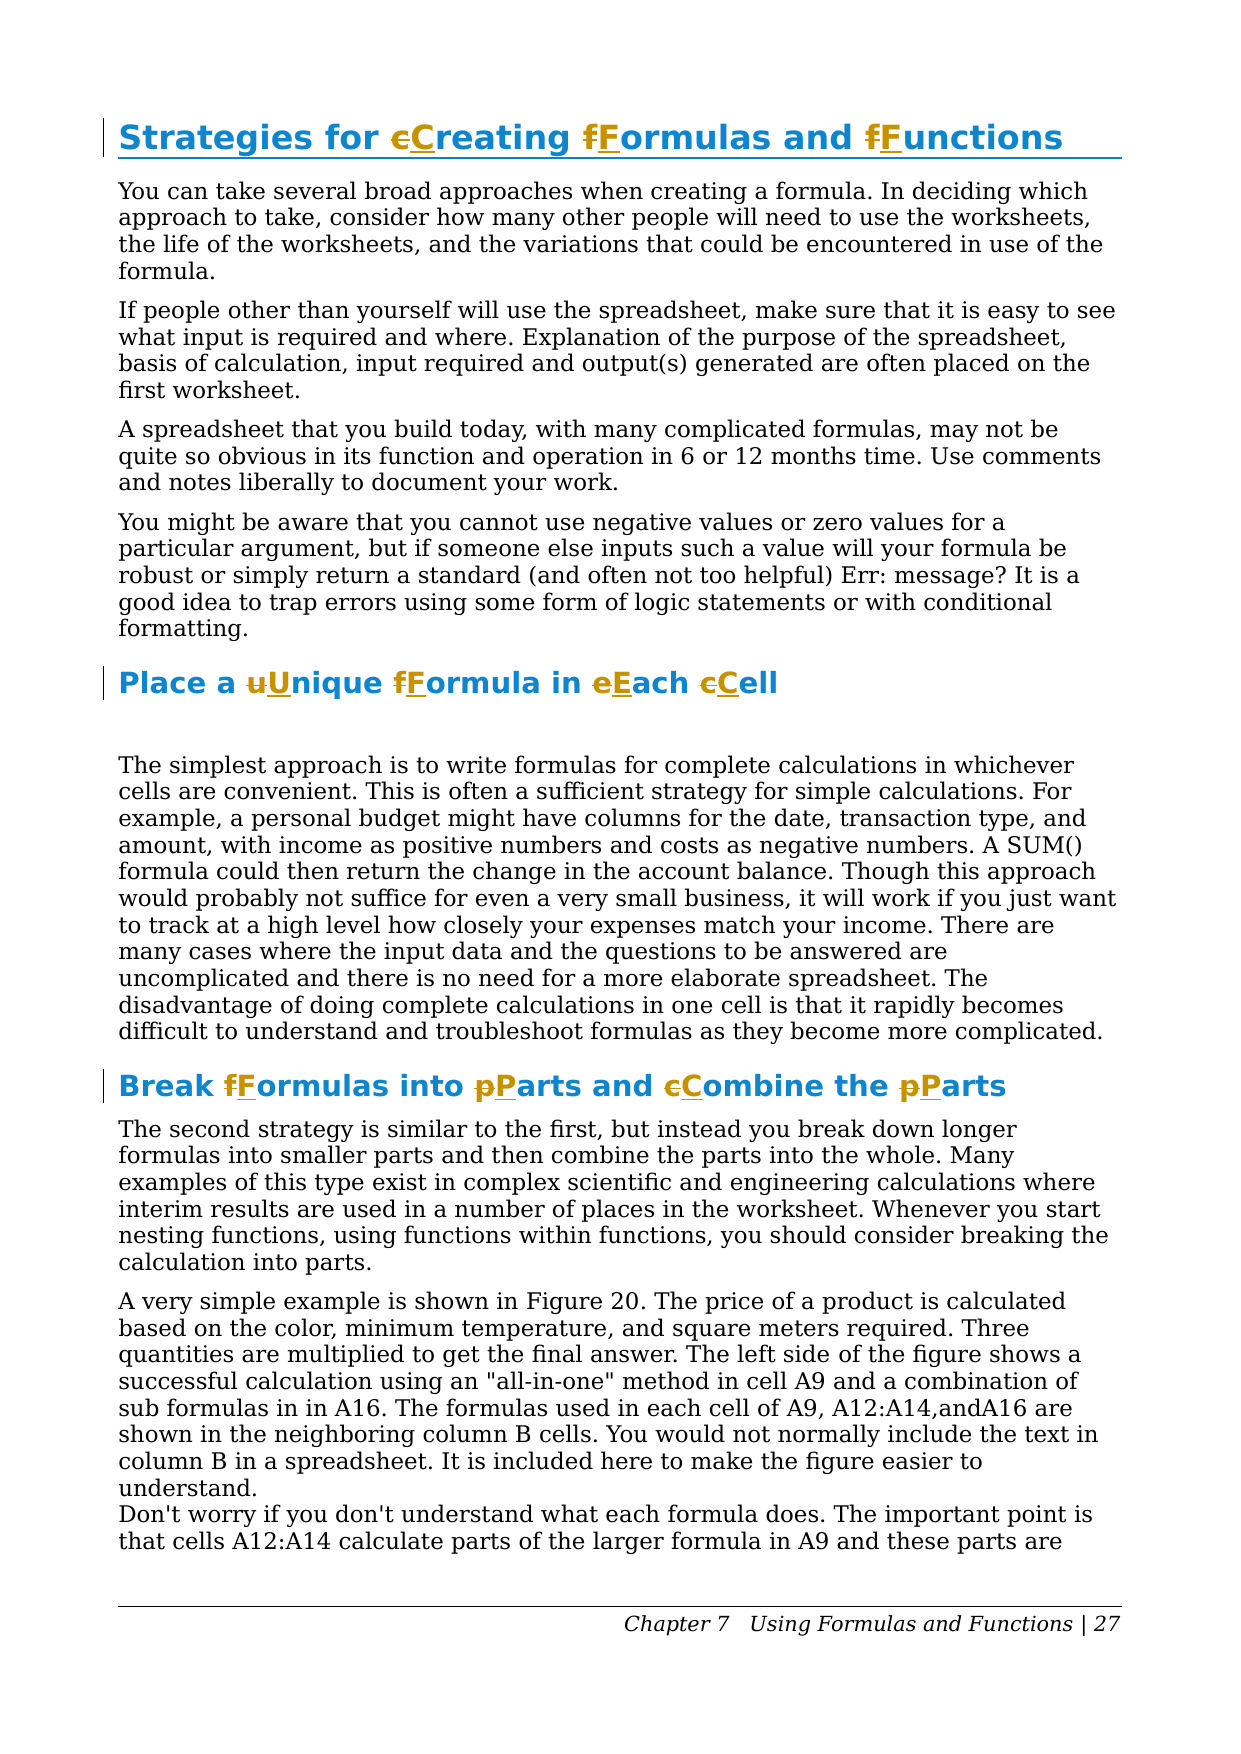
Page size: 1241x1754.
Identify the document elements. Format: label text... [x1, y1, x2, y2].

text A spreadsheet that you build today, with many complicated formulas, may not be quite so obvious in its function and operation in 6 or 12 months time. Use comments and notes liberally to document your work. [118, 416, 1122, 496]
text You can take several broad approaches when creating a formula. In deciding which approach to take, consider how many other people will need to use the worksheets, the life of the worksheets, and the variations that could be encountered in use of the formula. [118, 178, 1122, 284]
text A very simple example is shown in Figure 20. The price of a product is calculated based on the color, minimum temperature, and square meters required. Three quantities are multiplied to get the final answer. The left side of the figure shows a successful calculation using an "all-in-one" method in cell A9 and a combination of sub formulas in in A16. The formulas used in each cell of A9, A12:A14,andA16 are shown in the neighboring column B cells. You would not normally include the text in column B in a spreadsheet. It is included here to make the figure easier to understand. [118, 1288, 1122, 1502]
subtitle Strategies for Creating Formulas and Functions [118, 118, 1122, 157]
text The second strategy is similar to the first, but instead you break down longer formulas into smaller parts and then combine the parts into the whole. Many examples of this type exist in complex scientific and engineering calculations where interim results are used in a number of places in the worksheet. Whenever you start nesting functions, using functions within functions, you should consider breaking the calculation into parts. [118, 1116, 1122, 1276]
text If people other than yourself will use the spreadsheet, make sure that it is easy to see what input is required and where. Explanation of the purpose of the spreadsheet, basis of calculation, input required and output(s) generated are often placed on the first worksheet. [118, 297, 1122, 404]
text The simplest approach is to write formulas for complete calculations in whichever cells are convenient. This is often a sufficient strategy for simple calculations. For example, a personal budget might have columns for the date, transaction type, and amount, with income as positive numbers and costs as negative numbers. A SUM() formula could then return the change in the account balance. Though this approach would probably not suffice for even a very small business, it will work if you just want to track at a high level how closely your expenses match your income. There are many cases where the input data and the questions to be answered are uncomplicated and there is no need for a more elaborate spreadsheet. The disadvantage of doing complete calculations in one cell is that it rapidly becomes difficult to understand and troubleshoot formulas as they become more complicated. [118, 752, 1122, 1045]
subtitle Break Formulas into Parts and Combine the Parts [118, 1069, 1122, 1103]
text Don't worry if you don't understand what each formula does. The important point is that cells A12:A14 calculate parts of the larger formula in A9 and these parts are [118, 1502, 1122, 1555]
subtitle Place a Unique Formula in Each Cell [118, 666, 1122, 700]
text You might be aware that you cannot use negative values or zero values for a particular argument, but if someone else inputs such a value will your formula be robust or simply return a standard (and often not too helpful) Err: message? It is a good idea to trap errors using some form of logic statements or with conditional formatting. [118, 509, 1122, 642]
